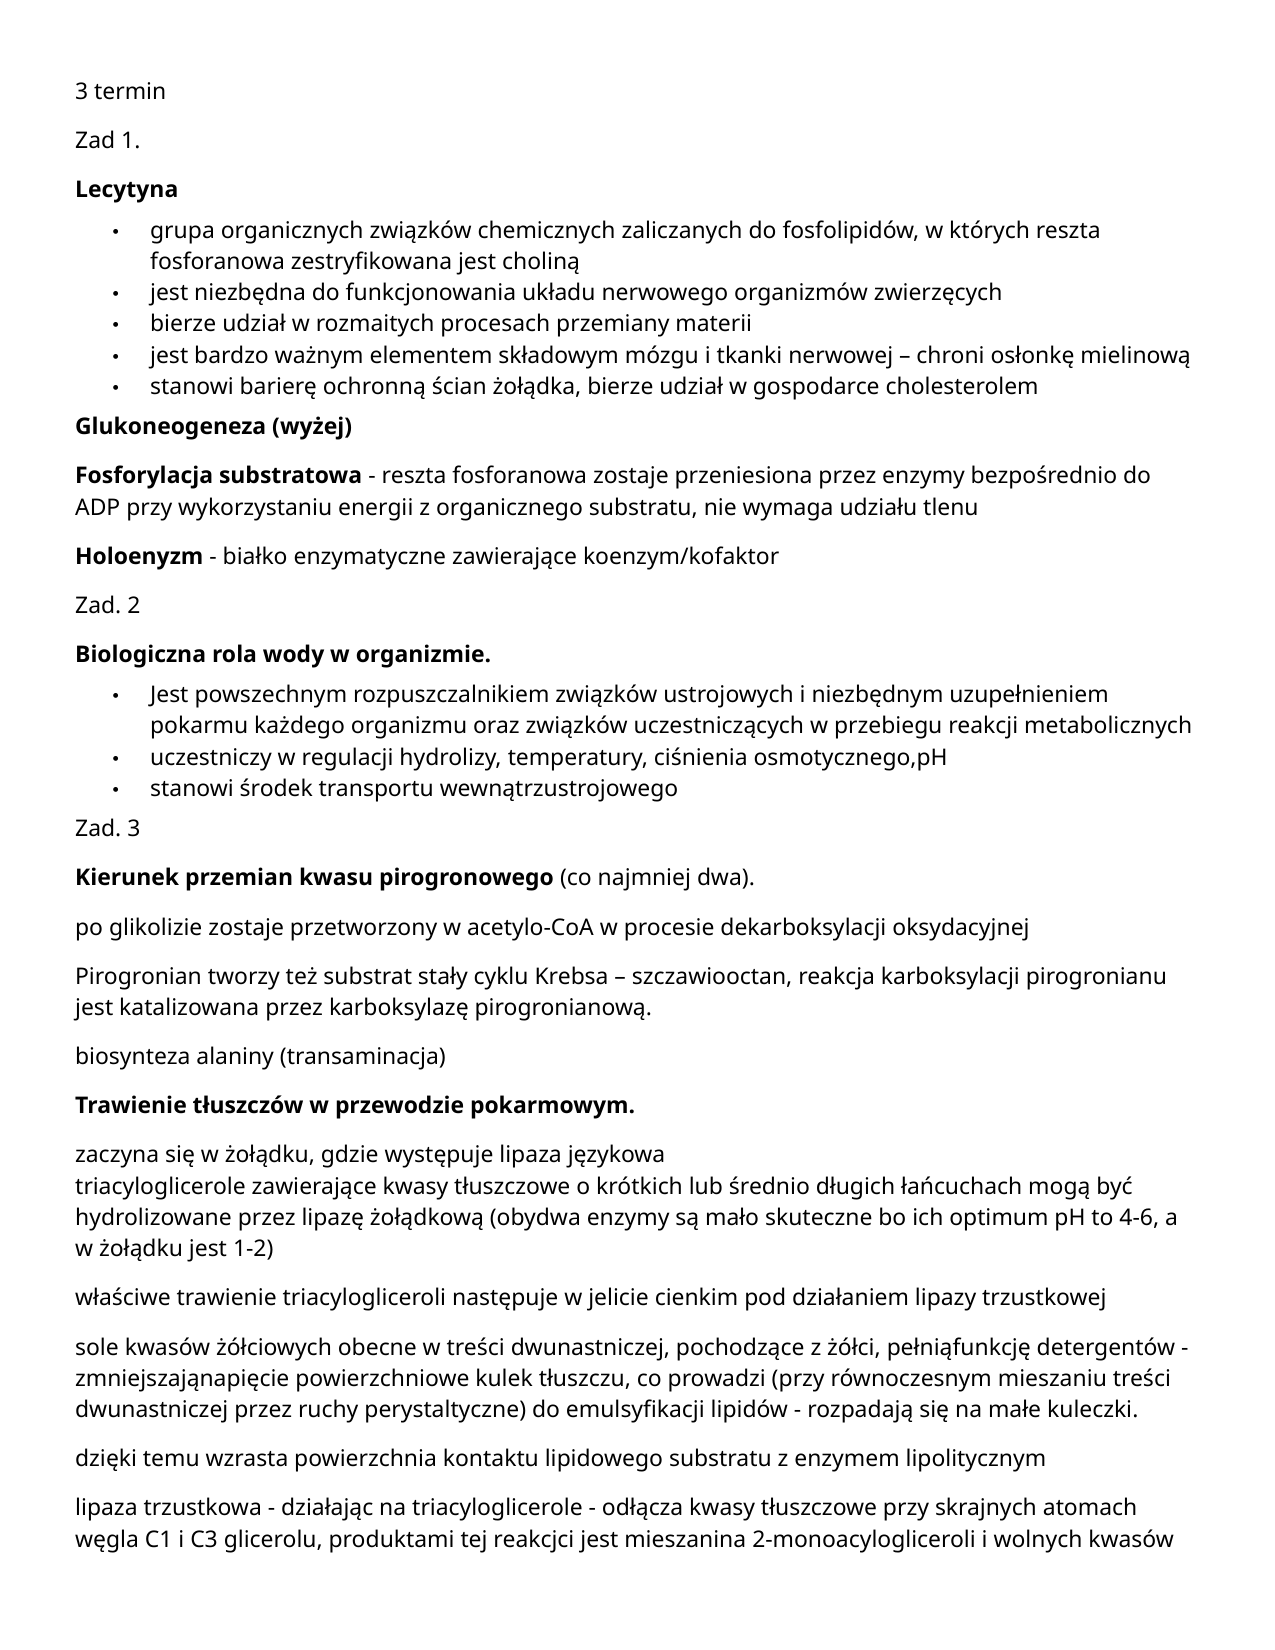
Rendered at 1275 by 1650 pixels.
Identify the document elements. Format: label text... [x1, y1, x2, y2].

list uczestniczy w regulacji hydrolizy, temperatury, ciśnienia osmotycznego,pH [112, 741, 1200, 772]
text Lecytyna [75, 173, 1200, 204]
text Biologiczna rola wody w organizmie. [75, 638, 1200, 669]
text biosynteza alaniny (transaminacja) [75, 1040, 1200, 1071]
text sole kwasów żółciowych obecne w treści dwunastniczej, pochodzące z żółci, pełniąfunkcję detergentów - zmniejszająnapięcie powierzchniowe kulek tłuszczu, co prowadzi (przy równoczesnym mieszaniu treści dwunastniczej przez ruchy perystaltyczne) do emulsyfikacji lipidów - rozpadają się na małe kuleczki. [75, 1330, 1200, 1424]
text dzięki temu wzrasta powierzchnia kontaktu lipidowego substratu z enzymem lipolitycznym [75, 1442, 1200, 1473]
text Trawienie tłuszczów w przewodzie pokarmowym. [75, 1089, 1200, 1120]
list jest bardzo ważnym elementem składowym mózgu i tkanki nerwowej – chroni osłonkę mielinową [112, 338, 1200, 370]
list stanowi barierę ochronną ścian żołądka, bierze udział w gospodarce cholesterolem [112, 370, 1200, 401]
list jest niezbędna do funkcjonowania układu nerwowego organizmów zwierzęcych [112, 276, 1200, 307]
text Holoenyzm - białko enzymatyczne zawierające koenzym/kofaktor [75, 539, 1200, 571]
text Kierunek przemian kwasu pirogronowego (co najmniej dwa). [75, 861, 1200, 892]
text 3 termin [75, 75, 1200, 106]
text zaczyna się w żołądku, gdzie występuje lipaza językowa triacyloglicerole zawierające kwasy tłuszczowe o krótkich lub średnio długich łańcuchach mogą być hydrolizowane przez lipazę żołądkową (obydwa enzymy są mało skuteczne bo ich optimum pH to 4-6, a w żołądku jest 1-2) [75, 1138, 1200, 1263]
text po glikolizie zostaje przetworzony w acetylo-CoA w procesie dekarboksylacji oksydacyjnej [75, 910, 1200, 942]
text Pirogronian tworzy też substrat stały cyklu Krebsa – szczawiooctan, reakcja karboksylacji pirogronianu jest katalizowana przez karboksylazę pirogronianową. [75, 959, 1200, 1022]
list grupa organicznych związków chemicznych zaliczanych do fosfolipidów, w których reszta fosforanowa zestryfikowana jest choliną [112, 213, 1200, 276]
list bierze udział w rozmaitych procesach przemiany materii [112, 307, 1200, 338]
text Zad. 2 [75, 589, 1200, 620]
text Zad 1. [75, 124, 1200, 155]
list stanowi środek transportu wewnątrzustrojowego [112, 772, 1200, 803]
list Jest powszechnym rozpuszczalnikiem związków ustrojowych i niezbędnym uzupełnieniem pokarmu każdego organizmu oraz związków uczestniczących w przebiegu reakcji metabolicznych [112, 678, 1200, 741]
text Glukoneogeneza (wyżej) [75, 410, 1200, 441]
text właściwe trawienie triacylogliceroli następuje w jelicie cienkim pod działaniem lipazy trzustkowej [75, 1281, 1200, 1312]
text Fosforylacja substratowa - reszta fosforanowa zostaje przeniesiona przez enzymy bezpośrednio do ADP przy wykorzystaniu energii z organicznego substratu, nie wymaga udziału tlenu [75, 459, 1200, 522]
text lipaza trzustkowa - działając na triacyloglicerole - odłącza kwasy tłuszczowe przy skrajnych atomach węgla C1 i C3 glicerolu, produktami tej reakcjci jest mieszanina 2-monoacylogliceroli i wolnych kwasów [75, 1491, 1200, 1554]
text Zad. 3 [75, 812, 1200, 843]
